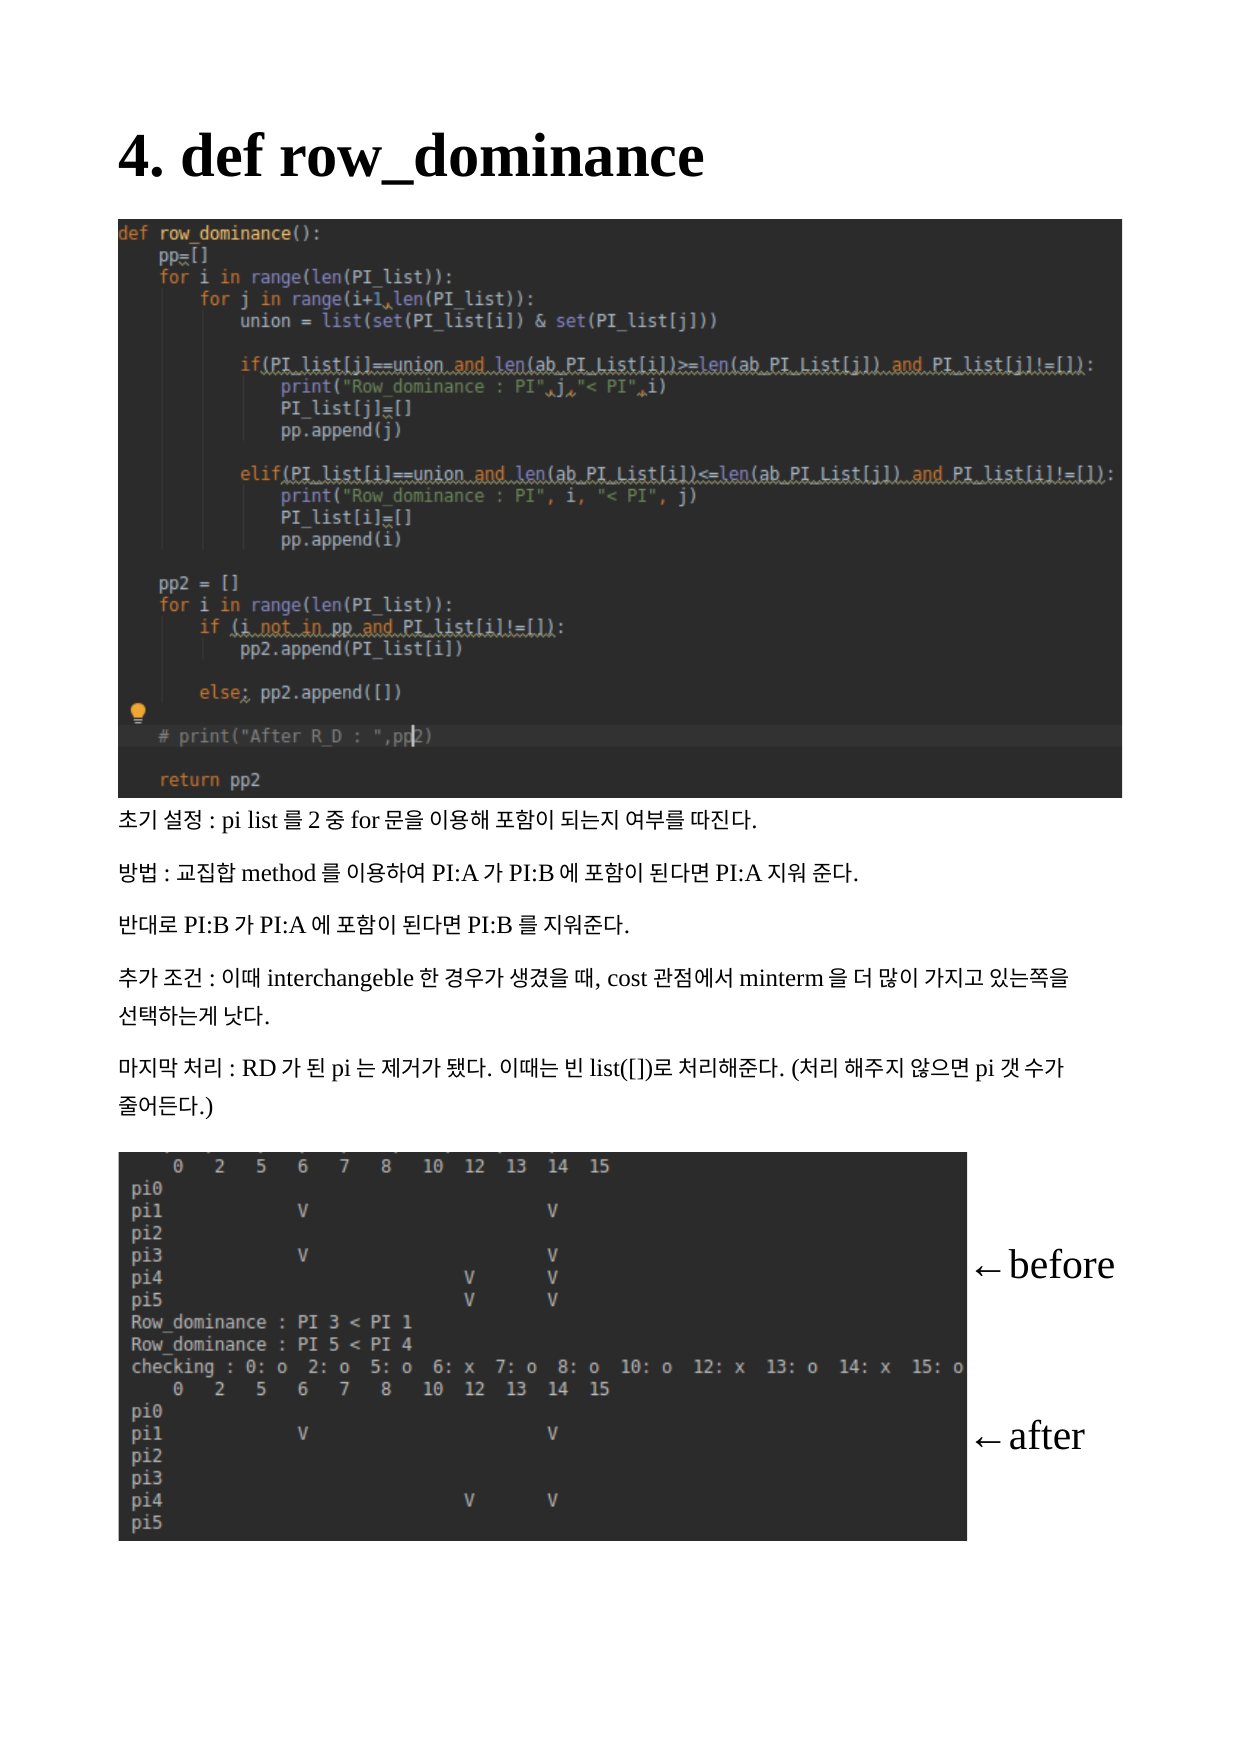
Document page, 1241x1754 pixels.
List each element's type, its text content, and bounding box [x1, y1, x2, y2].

text ←before [968, 1240, 1122, 1288]
text 추가 조건 : 이때 interchangeble한 경우가 생겼을 때, cost 관점에서 minterm을 더 많이 가지고 있는쪽을 선택하는게 낫다. [118, 961, 1122, 1031]
text 4. def row_dominance [118, 118, 1122, 190]
text 반대로 PI:B가 PI:A에 포함이 된다면 PI:B를 지워준다. [118, 908, 1122, 940]
picture [118, 219, 1123, 798]
picture [118, 1152, 968, 1541]
text 초기 설정 : pi list를 2중 for문을 이용해 포함이 되는지 여부를 따진다. [118, 798, 1122, 835]
text ←after [968, 1410, 1122, 1458]
text 마지막 처리 : RD가 된 pi는 제거가 됐다. 이때는 빈 list([])로 처리해준다. (처리 해주지 않으면 pi갯 수가 줄어든다.) [118, 1051, 1122, 1121]
text 방법 : 교집합method를 이용하여 PI:A 가 PI:B에 포함이 된다면 PI:A 지워 준다. [118, 856, 1122, 888]
